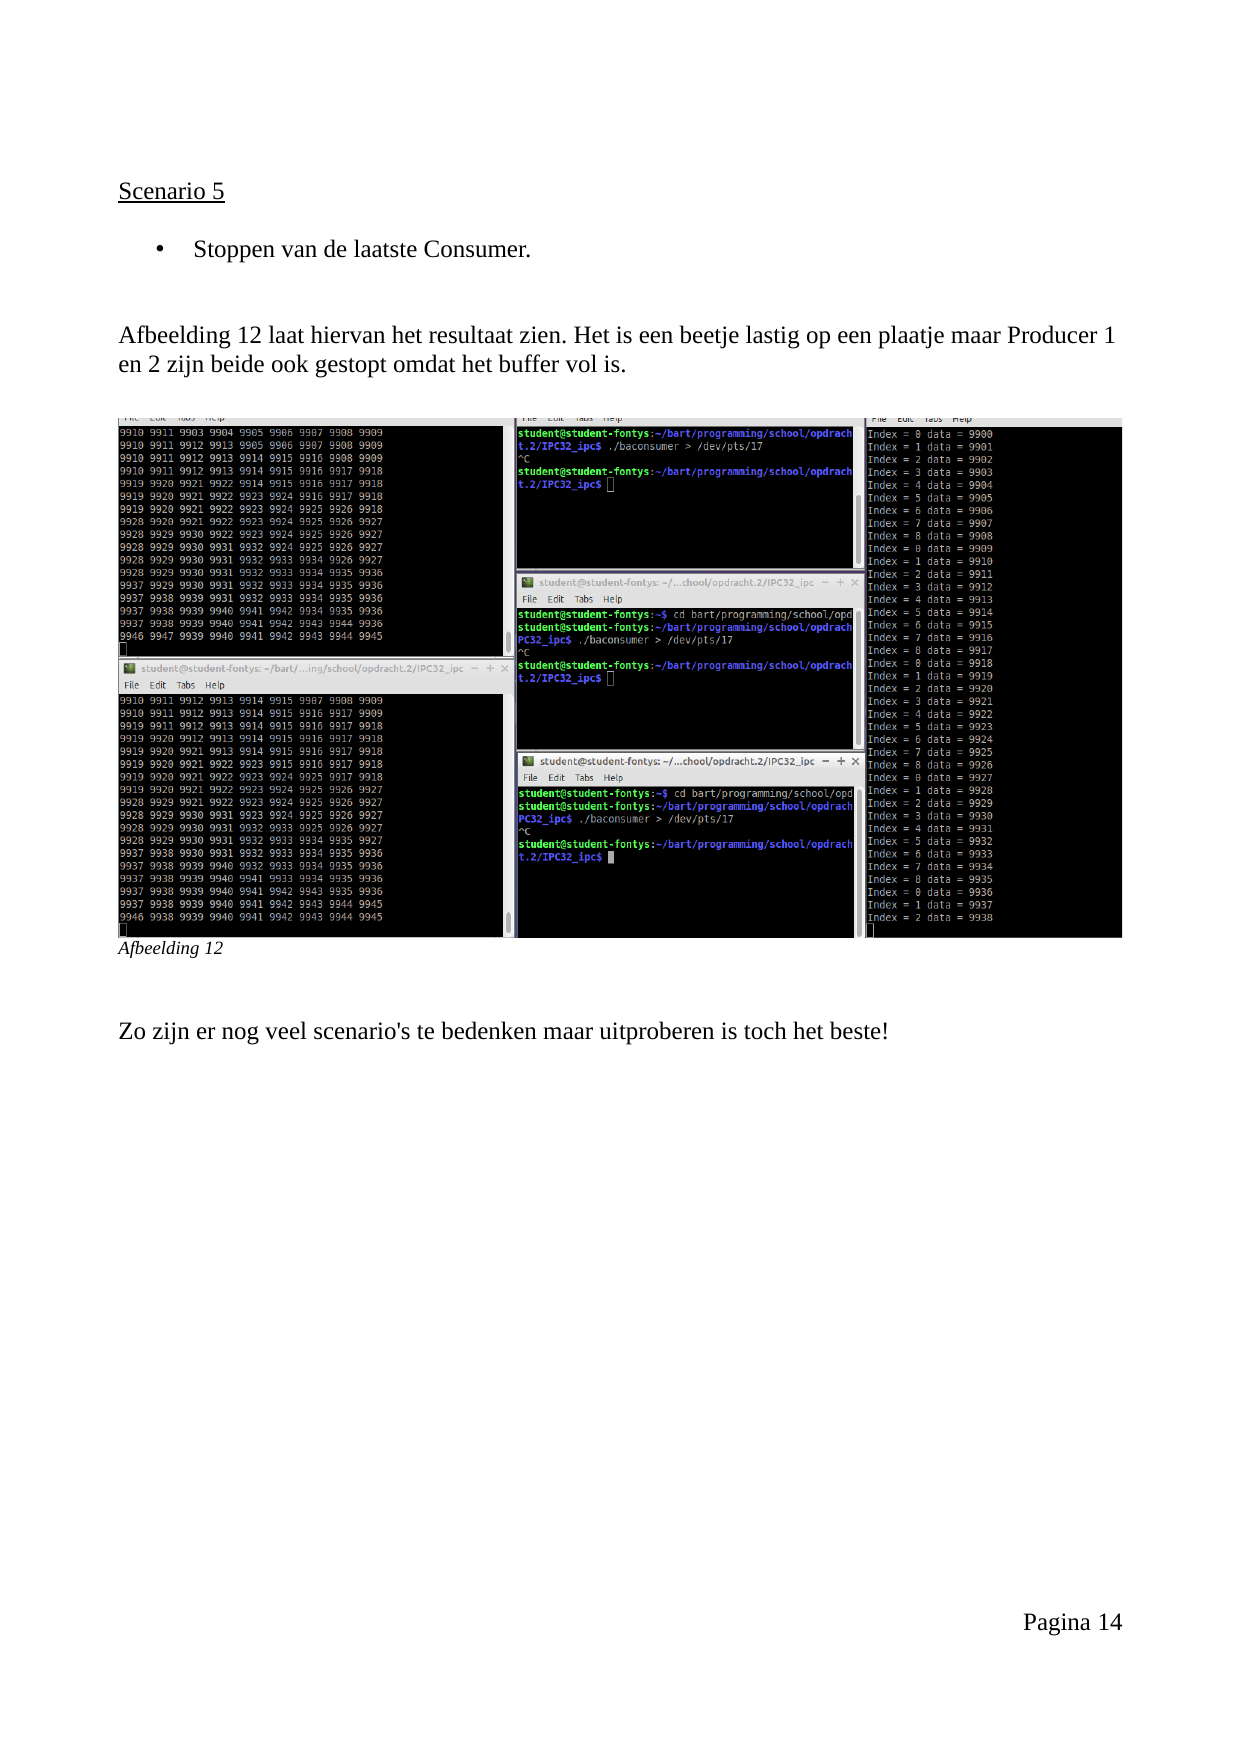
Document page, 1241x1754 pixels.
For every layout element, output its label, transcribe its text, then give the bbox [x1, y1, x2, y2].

text Afbeelding 12 laat hiervan het resultaat zien. Het is een beetje lastig op een plaatje maar Producer 1 en 2 zijn beide ook gestopt omdat het buffer vol is. [118, 320, 1122, 378]
picture [118, 418, 1123, 938]
list Stoppen van de laatste Consumer. [156, 234, 1122, 263]
text Afbeelding 12 [118, 938, 1122, 959]
text Zo zijn er nog veel scenario's te bedenken maar uitproberen is toch het beste! [118, 1016, 1122, 1045]
text Scenario 5 [118, 176, 1122, 205]
